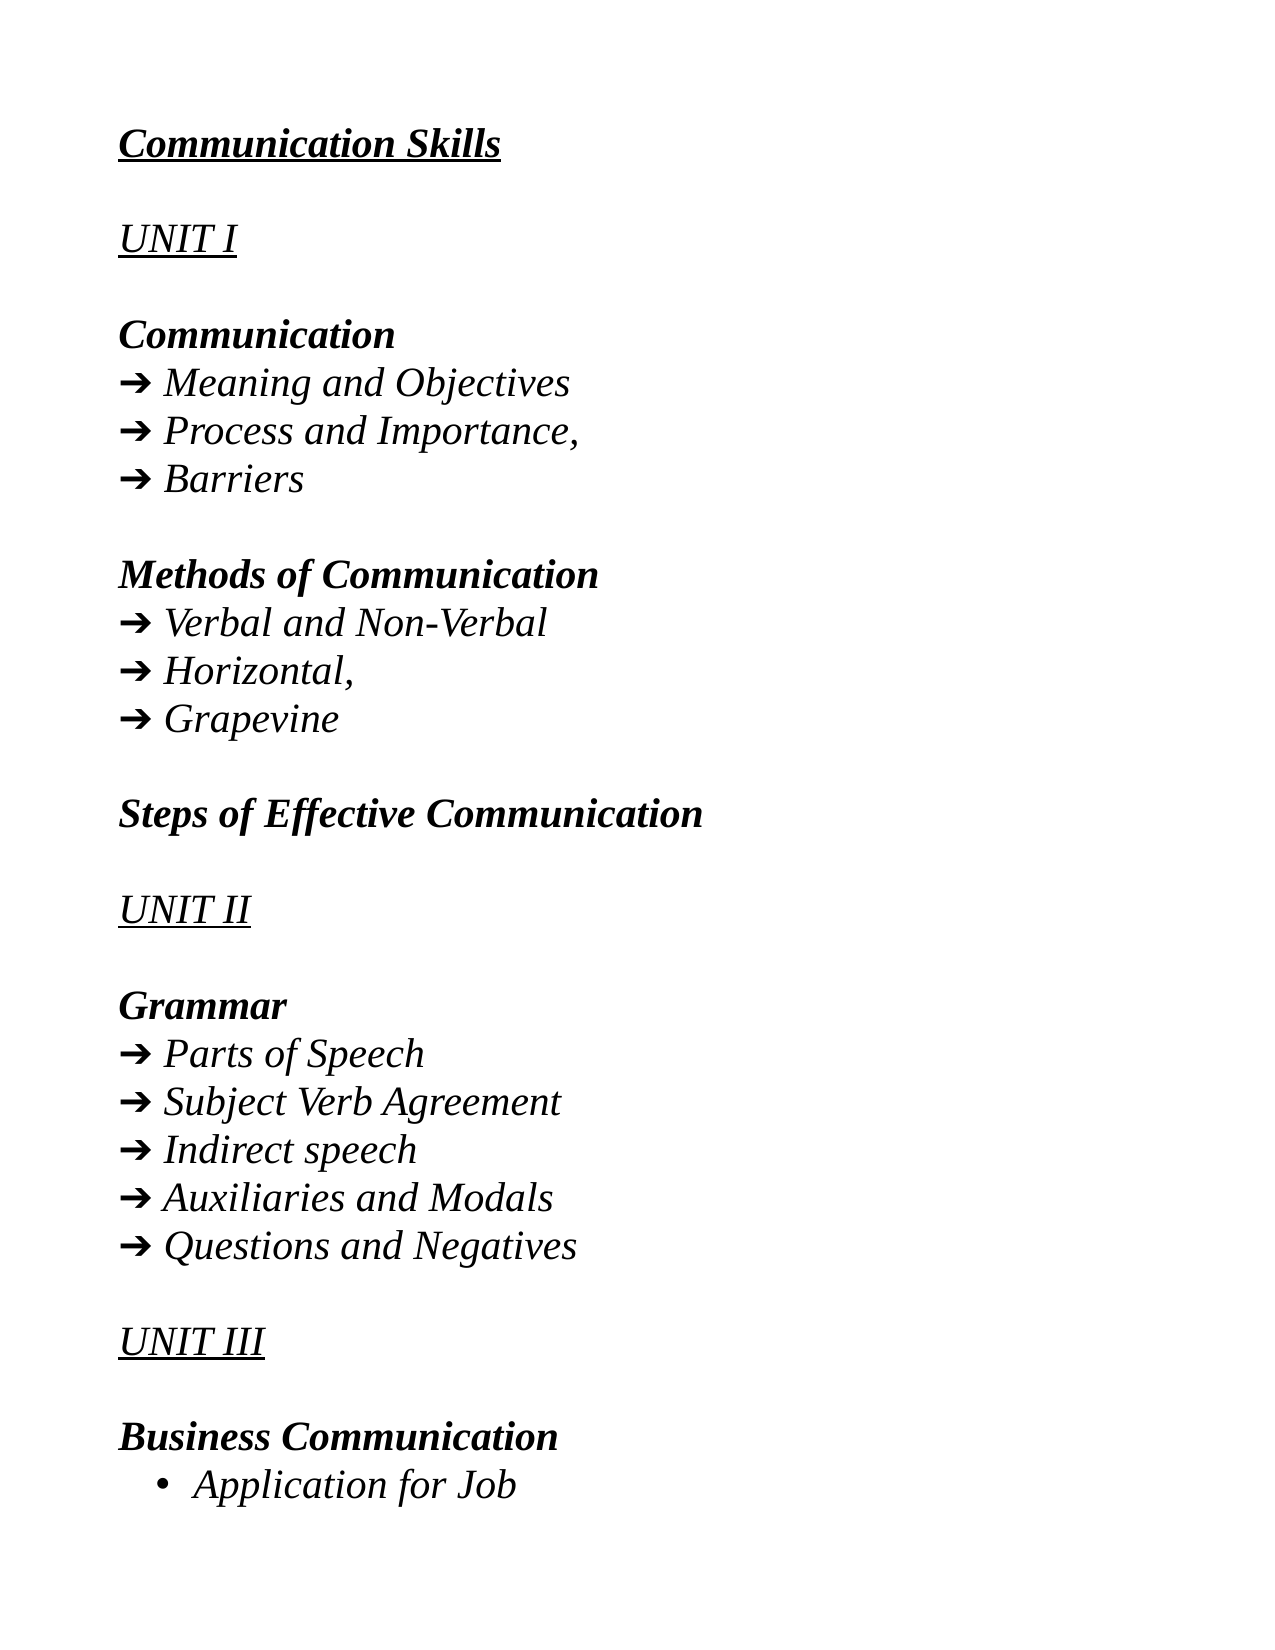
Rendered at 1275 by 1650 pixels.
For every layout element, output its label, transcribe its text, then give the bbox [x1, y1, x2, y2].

text Communication Skills [118, 118, 1157, 166]
text UNIT II [118, 885, 1157, 933]
list Application for Job [156, 1460, 1157, 1508]
text ➔ Horizontal, [118, 645, 1157, 693]
text UNIT I [118, 214, 1157, 262]
text Business Communication [118, 1412, 1157, 1460]
text ➔ Meaning and Objectives [118, 358, 1157, 406]
text ➔ Subject Verb Agreement [118, 1076, 1157, 1124]
text Methods of Communication [118, 549, 1157, 597]
text Communication [118, 310, 1157, 358]
text UNIT III [118, 1316, 1157, 1364]
text ➔ Grapevine [118, 693, 1157, 741]
text ➔ Barriers [118, 453, 1157, 501]
text ➔ Parts of Speech [118, 1028, 1157, 1076]
text ➔ Process and Importance, [118, 406, 1157, 453]
text ➔ Auxiliaries and Modals [118, 1172, 1157, 1220]
text ➔ Indirect speech [118, 1124, 1157, 1172]
text ➔ Questions and Negatives [118, 1220, 1157, 1268]
text ➔ Verbal and Non-Verbal [118, 597, 1157, 645]
text Steps of Effective Communication [118, 789, 1157, 837]
text Grammar [118, 981, 1157, 1028]
